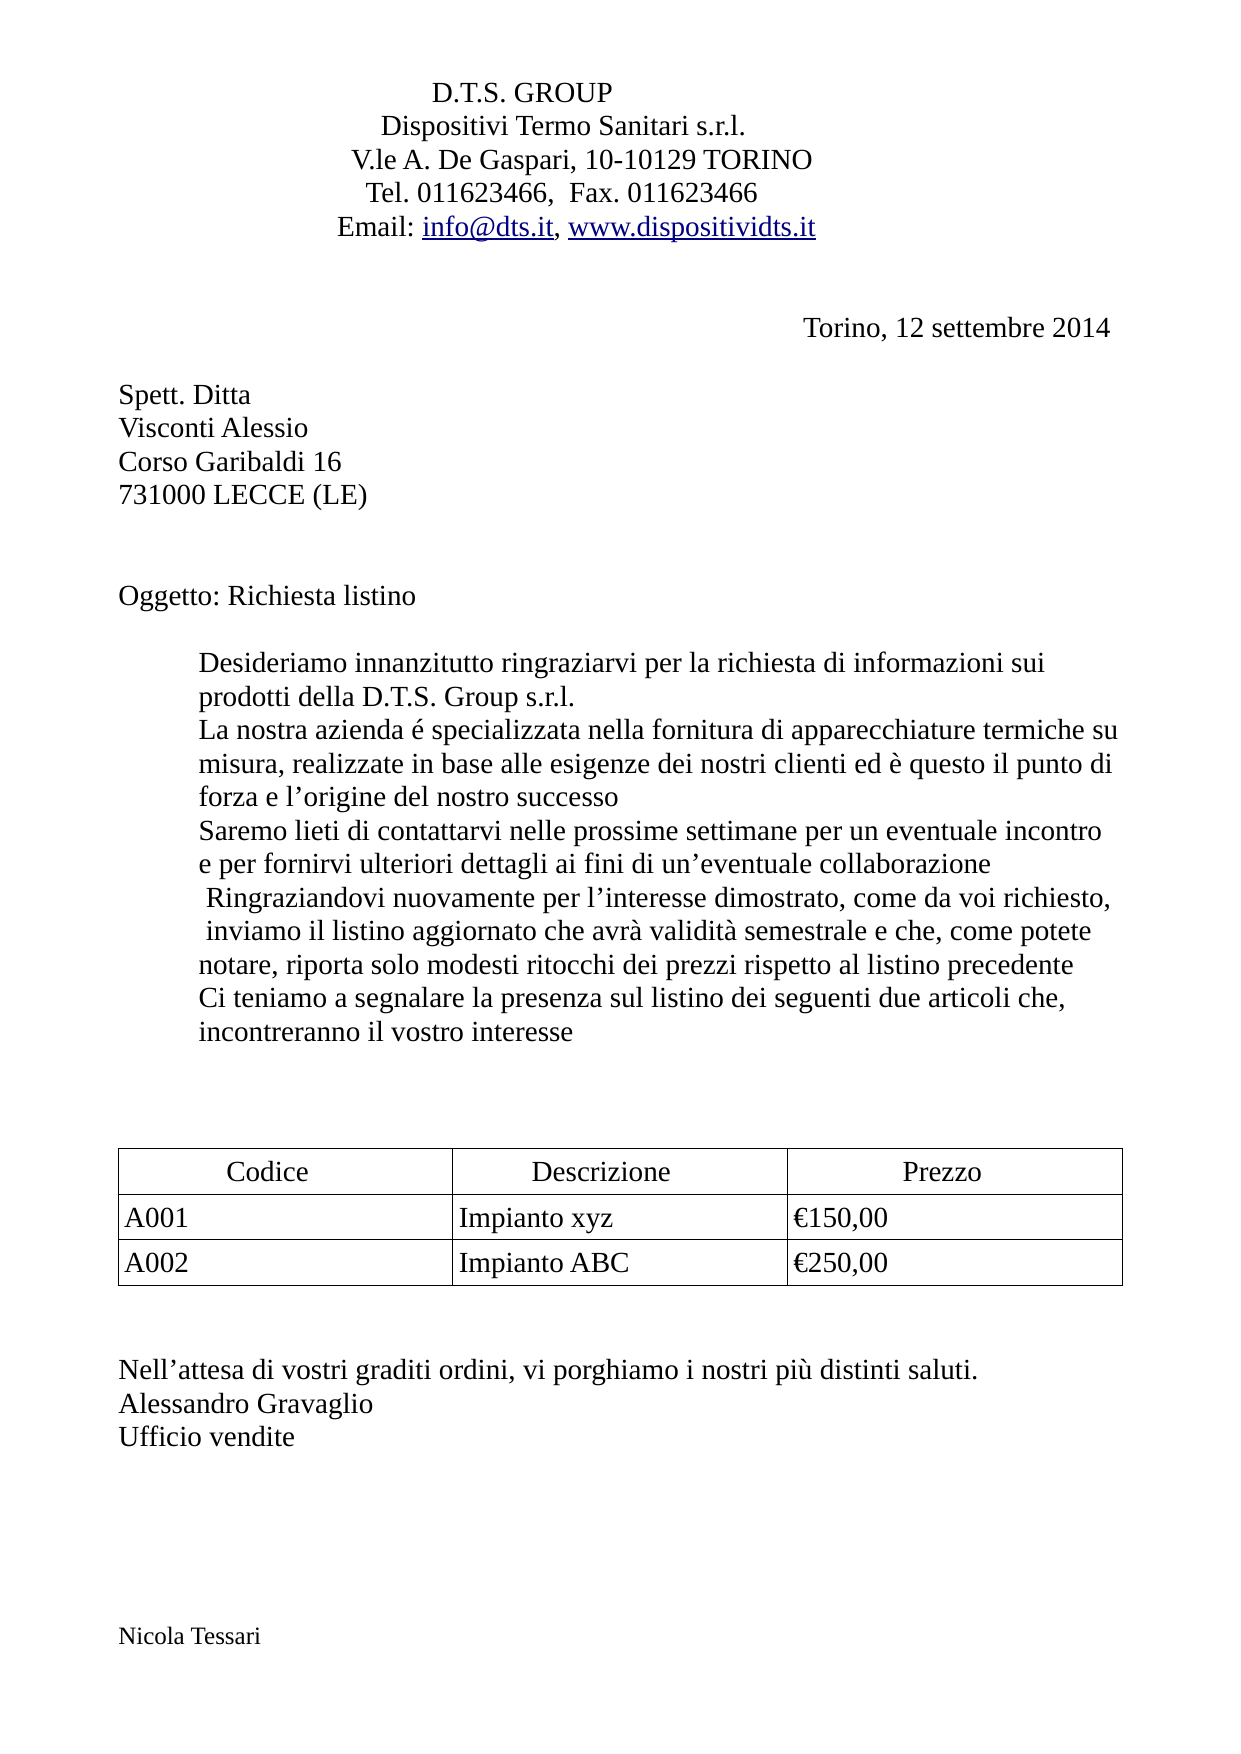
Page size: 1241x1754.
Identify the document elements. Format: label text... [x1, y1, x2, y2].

table_cell A002 [119, 1240, 452, 1285]
text prodotti della D.T.S. Group s.r.l. [118, 679, 1122, 712]
text Torino, 12 settembre 2014 [118, 310, 1122, 343]
text V.le A. De Gaspari, 10-10129 TORINO [118, 142, 1122, 176]
text Visconti Alessio [118, 410, 1122, 444]
table_cell A001 [119, 1195, 452, 1239]
text 731000 LECCE (LE) [118, 477, 1122, 511]
text Nell’attesa di vostri graditi ordini, vi porghiamo i nostri più distinti saluti. [118, 1352, 1122, 1386]
text Saremo lieti di contattarvi nelle prossime settimane per un eventuale incontro [118, 813, 1122, 846]
text Alessandro Gravaglio [118, 1386, 1122, 1419]
text Corso Garibaldi 16 [118, 444, 1122, 477]
text e per fornirvi ulteriori dettagli ai fini di un’eventuale collaborazione [118, 846, 1122, 880]
table_cell €250,00 [788, 1240, 1122, 1285]
table_cell €150,00 [788, 1195, 1122, 1239]
text Oggetto: Richiesta listino [118, 578, 1122, 612]
text inviamo il listino aggiornato che avrà validità semestrale e che, come potete [118, 913, 1122, 947]
text D.T.S. GROUP [118, 75, 1122, 108]
text Email: info@dts.it, www.dispositividts.it [118, 209, 1122, 243]
text Ci teniamo a segnalare la presenza sul listino dei seguenti due articoli che, [118, 981, 1122, 1014]
table_header Descrizione [453, 1149, 787, 1194]
text Desideriamo innanzitutto ringraziarvi per la richiesta di informazioni sui [118, 645, 1122, 679]
text Ringraziandovi nuovamente per l’interesse dimostrato, come da voi richiesto, [118, 880, 1122, 913]
table_cell Impianto xyz [453, 1195, 787, 1239]
text Spett. Ditta [118, 377, 1122, 410]
text Tel. 011623466, Fax. 011623466 [118, 176, 1122, 209]
text forza e l’origine del nostro successo [118, 779, 1122, 813]
text notare, riporta solo modesti ritocchi dei prezzi rispetto al listino precedente [118, 947, 1122, 981]
table_cell Impianto ABC [453, 1240, 787, 1285]
text misura, realizzate in base alle esigenze dei nostri clienti ed è questo il punto di [118, 746, 1122, 779]
table_header Codice [119, 1149, 452, 1194]
table_header Prezzo [788, 1149, 1122, 1194]
text incontreranno il vostro interesse [118, 1014, 1122, 1048]
text Dispositivi Termo Sanitari s.r.l. [118, 108, 1122, 142]
text Ufficio vendite [118, 1419, 1122, 1453]
text La nostra azienda é specializzata nella fornitura di apparecchiature termiche su [118, 712, 1122, 746]
